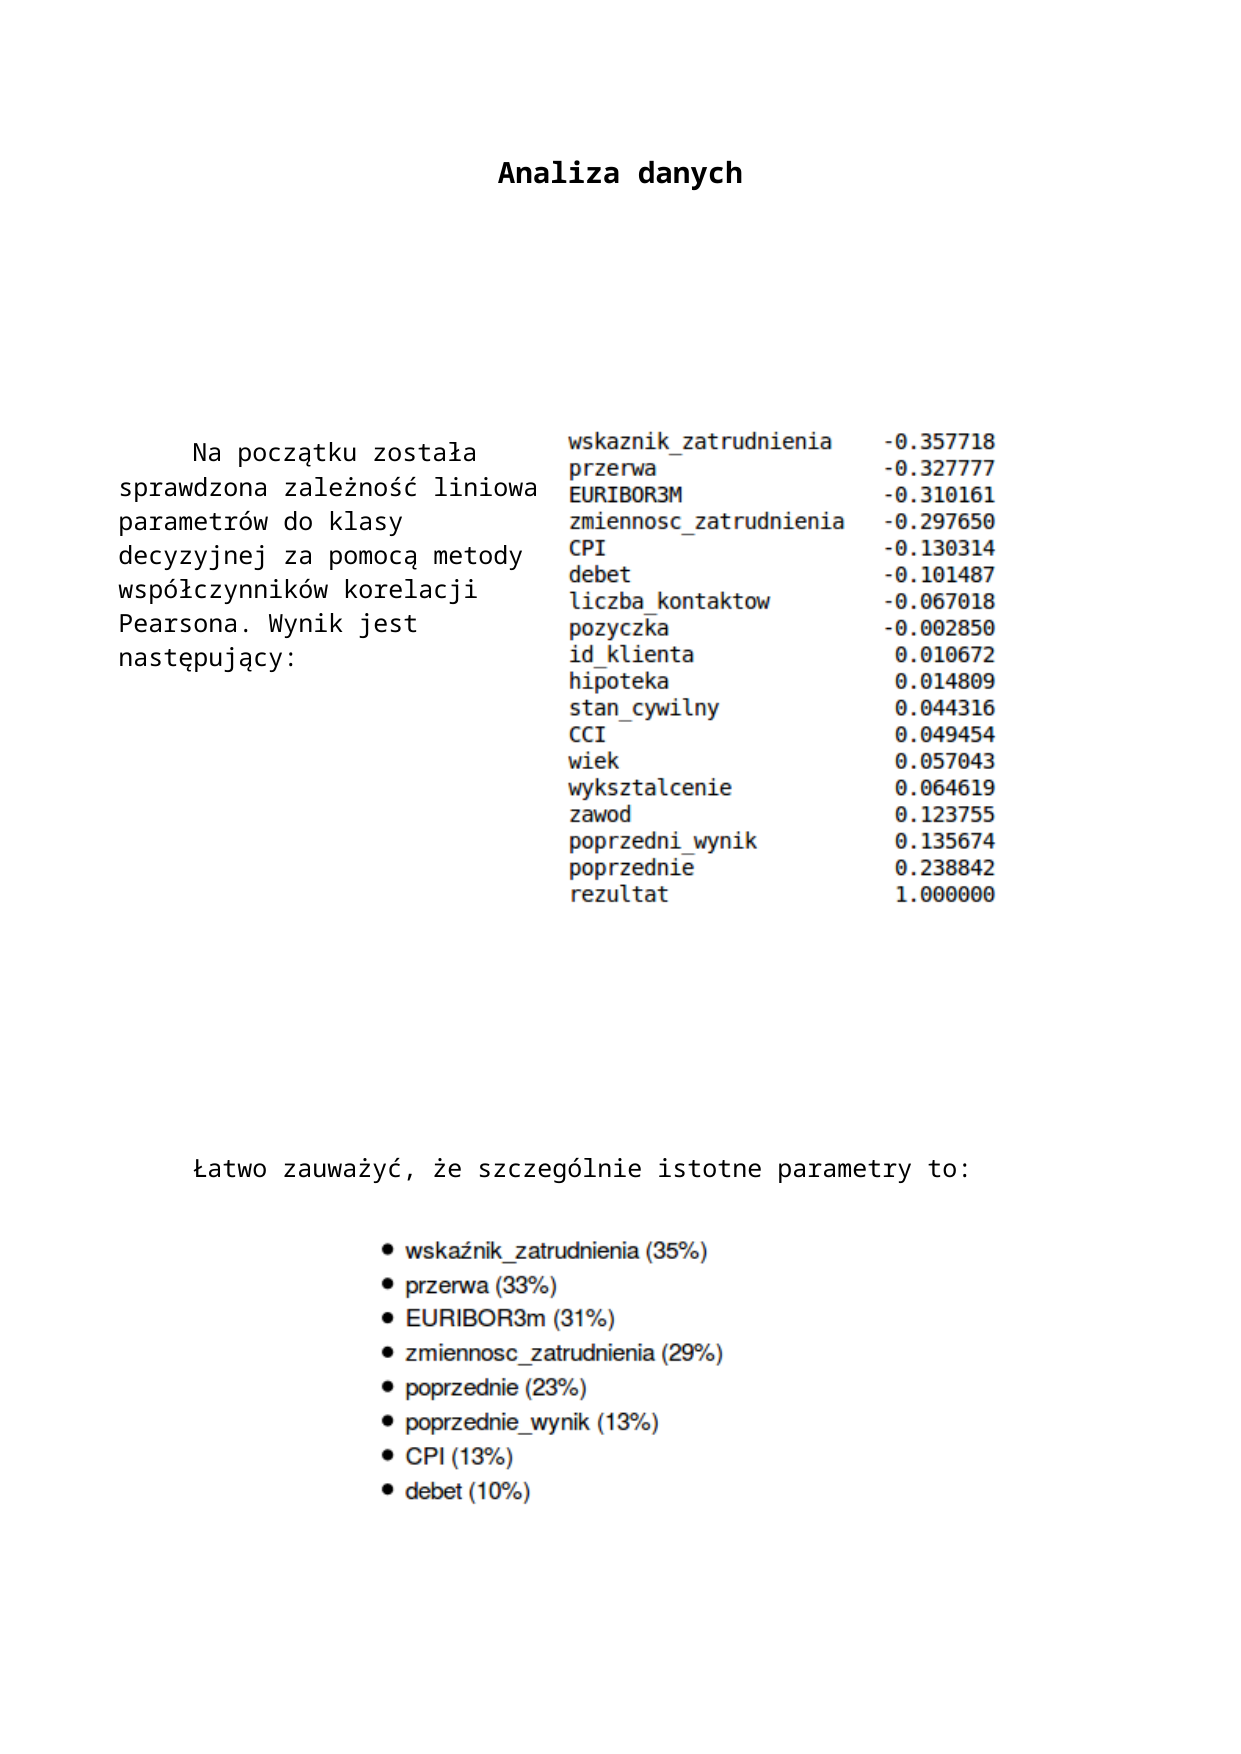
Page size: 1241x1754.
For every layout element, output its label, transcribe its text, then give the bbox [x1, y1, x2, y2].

picture [561, 430, 1014, 910]
text Na początku została sprawdzona zależność liniowa parametrów do klasy decyzyjnej za pomocą metody współczynników korelacji Pearsona. Wynik jest następujący: [118, 430, 561, 674]
text [1014, 430, 1122, 674]
text Analiza danych [118, 152, 1122, 192]
picture [365, 1226, 741, 1523]
text Łatwo zauważyć, że szczególnie istotne parametry to: [118, 1151, 1122, 1185]
